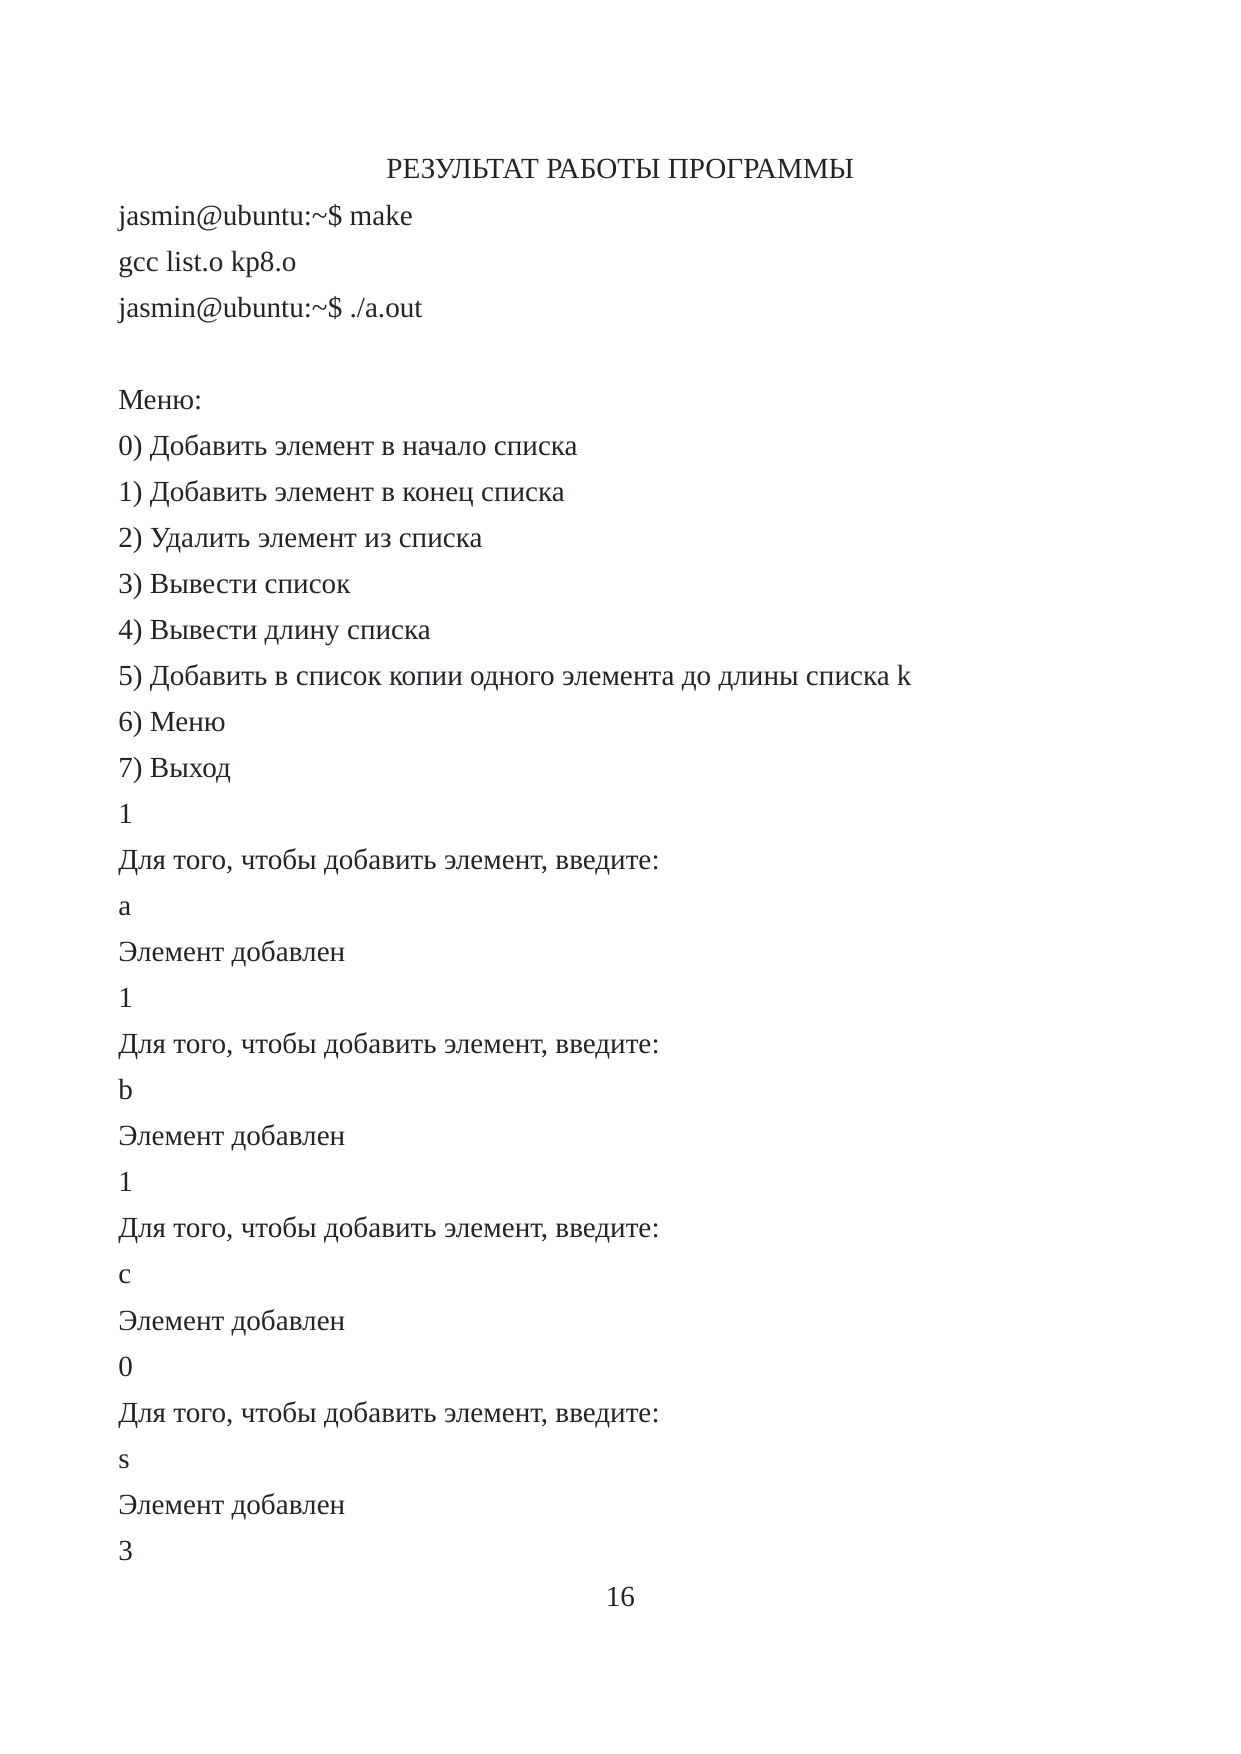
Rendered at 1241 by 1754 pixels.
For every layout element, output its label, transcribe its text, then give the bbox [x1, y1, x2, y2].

text Элемент добавлен [118, 1118, 1122, 1152]
text jasmin@ubuntu:~$ ./a.out [118, 290, 1122, 323]
text 1 [118, 980, 1122, 1014]
text Элемент добавлен [118, 1487, 1122, 1520]
text 3) Вывести список [118, 566, 1122, 599]
text Меню: [118, 382, 1122, 415]
text c [118, 1257, 1122, 1290]
text s [118, 1441, 1122, 1474]
text 16 [118, 1579, 1122, 1612]
text 6) Меню [118, 704, 1122, 738]
text 3 [118, 1533, 1122, 1566]
text 1 [118, 796, 1122, 830]
text a [118, 888, 1122, 922]
text 1 [118, 1164, 1122, 1198]
text Элемент добавлен [118, 1303, 1122, 1336]
text 0) Добавить элемент в начало списка [118, 428, 1122, 461]
text 4) Вывести длину списка [118, 612, 1122, 646]
text Для того, чтобы добавить элемент, введите: [118, 1211, 1122, 1244]
text 7) Выход [118, 750, 1122, 784]
text РЕЗУЛЬТАТ РАБОТЫ ПРОГРАММЫ [118, 152, 1122, 185]
text gcc list.o kp8.o [118, 244, 1122, 277]
text Для того, чтобы добавить элемент, введите: [118, 1395, 1122, 1428]
text 5) Добавить в список копии одного элемента до длины списка k [118, 658, 1122, 692]
text Для того, чтобы добавить элемент, введите: [118, 1026, 1122, 1060]
text jasmin@ubuntu:~$ make [118, 198, 1122, 231]
text 2) Удалить элемент из списка [118, 520, 1122, 553]
text b [118, 1072, 1122, 1106]
text Для того, чтобы добавить элемент, введите: [118, 842, 1122, 876]
text Элемент добавлен [118, 934, 1122, 968]
text 0 [118, 1349, 1122, 1382]
text 1) Добавить элемент в конец списка [118, 474, 1122, 507]
